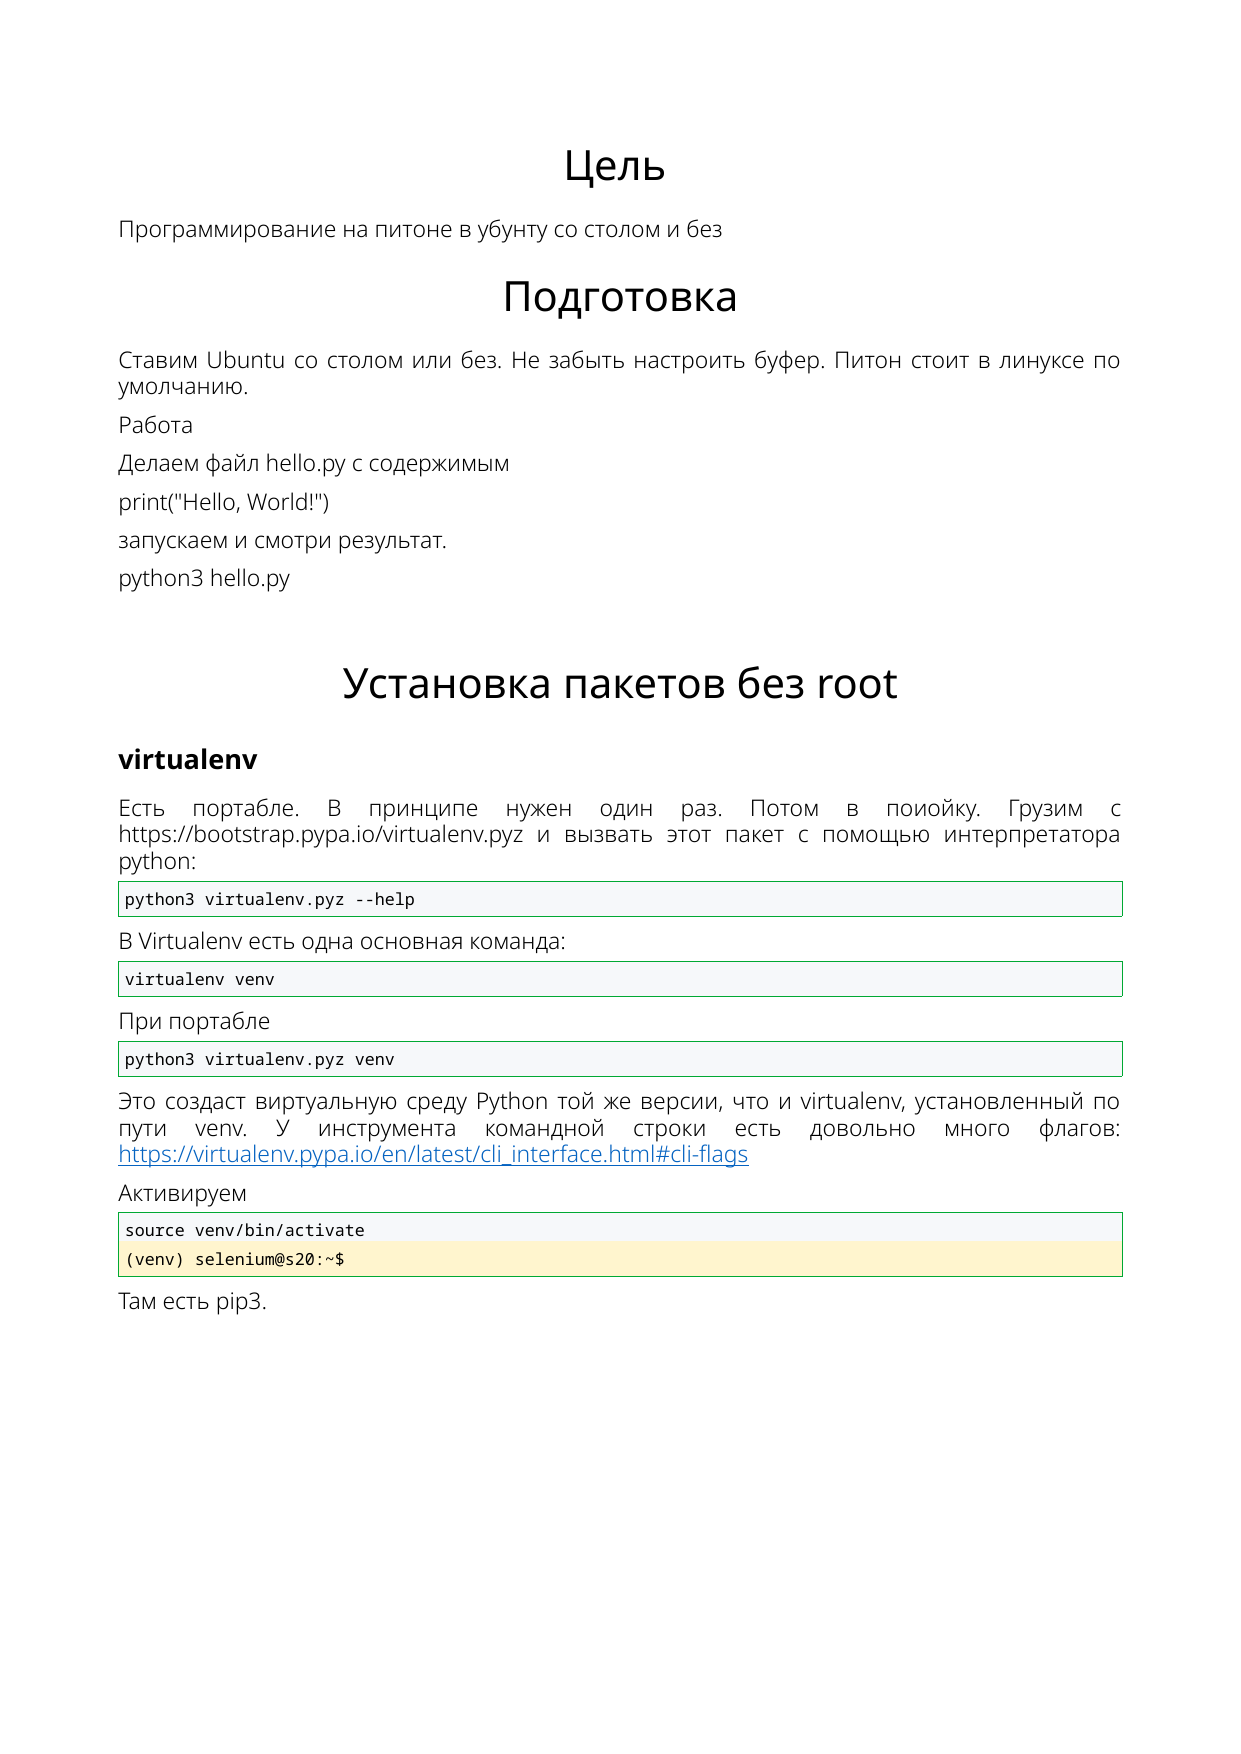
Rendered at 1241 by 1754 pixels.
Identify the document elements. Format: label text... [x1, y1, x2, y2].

text python3 virtualenv.pyz --help [119, 882, 1122, 916]
text Есть портабле. В принципе нужен один раз. Потом в поиойку. Грузим с https://bootstrap.pypa.io/virtualenv.pyz и вызвать этот пакет с помощью интерпретатора python: [118, 795, 1122, 875]
text print("Hello, World!") [118, 489, 1122, 515]
text Ставим Ubuntu со столом или без. Не забыть настроить буфер. Питон стоит в линуксе по умолчанию. [118, 347, 1122, 400]
text запускаем и смотри результат. [118, 527, 1122, 554]
text virtualenv venv [119, 962, 1122, 996]
text Это создаст виртуальную среду Python той же версии, что и virtualenv, установленный по пути venv. У инструмента командной строки есть довольно много флагов: https://virtualenv.pypa.io/en/latest/cli_interface.html#cli-flags [118, 1088, 1122, 1168]
text В Virtualenv есть одна основная команда: [118, 928, 1122, 955]
text Установка пакетов без root [118, 654, 1122, 711]
text Программирование на питоне в убунту со столом и без [118, 216, 1122, 243]
text python3 hello.py [118, 566, 1122, 592]
text Цель [118, 136, 1122, 193]
text Делаем файл hello.py с содержимым [118, 450, 1122, 477]
text Работа [118, 412, 1122, 438]
text python3 virtualenv.pyz venv [119, 1042, 1122, 1076]
text virtualenv [118, 741, 1122, 777]
text (venv) selenium@s20:~$ [119, 1241, 1122, 1276]
text Активируем [118, 1180, 1122, 1206]
text При портабле [118, 1008, 1122, 1035]
text Подготовка [118, 266, 1122, 323]
text source venv/bin/activate [119, 1213, 1122, 1241]
text Там есть pip3. [118, 1288, 1122, 1315]
